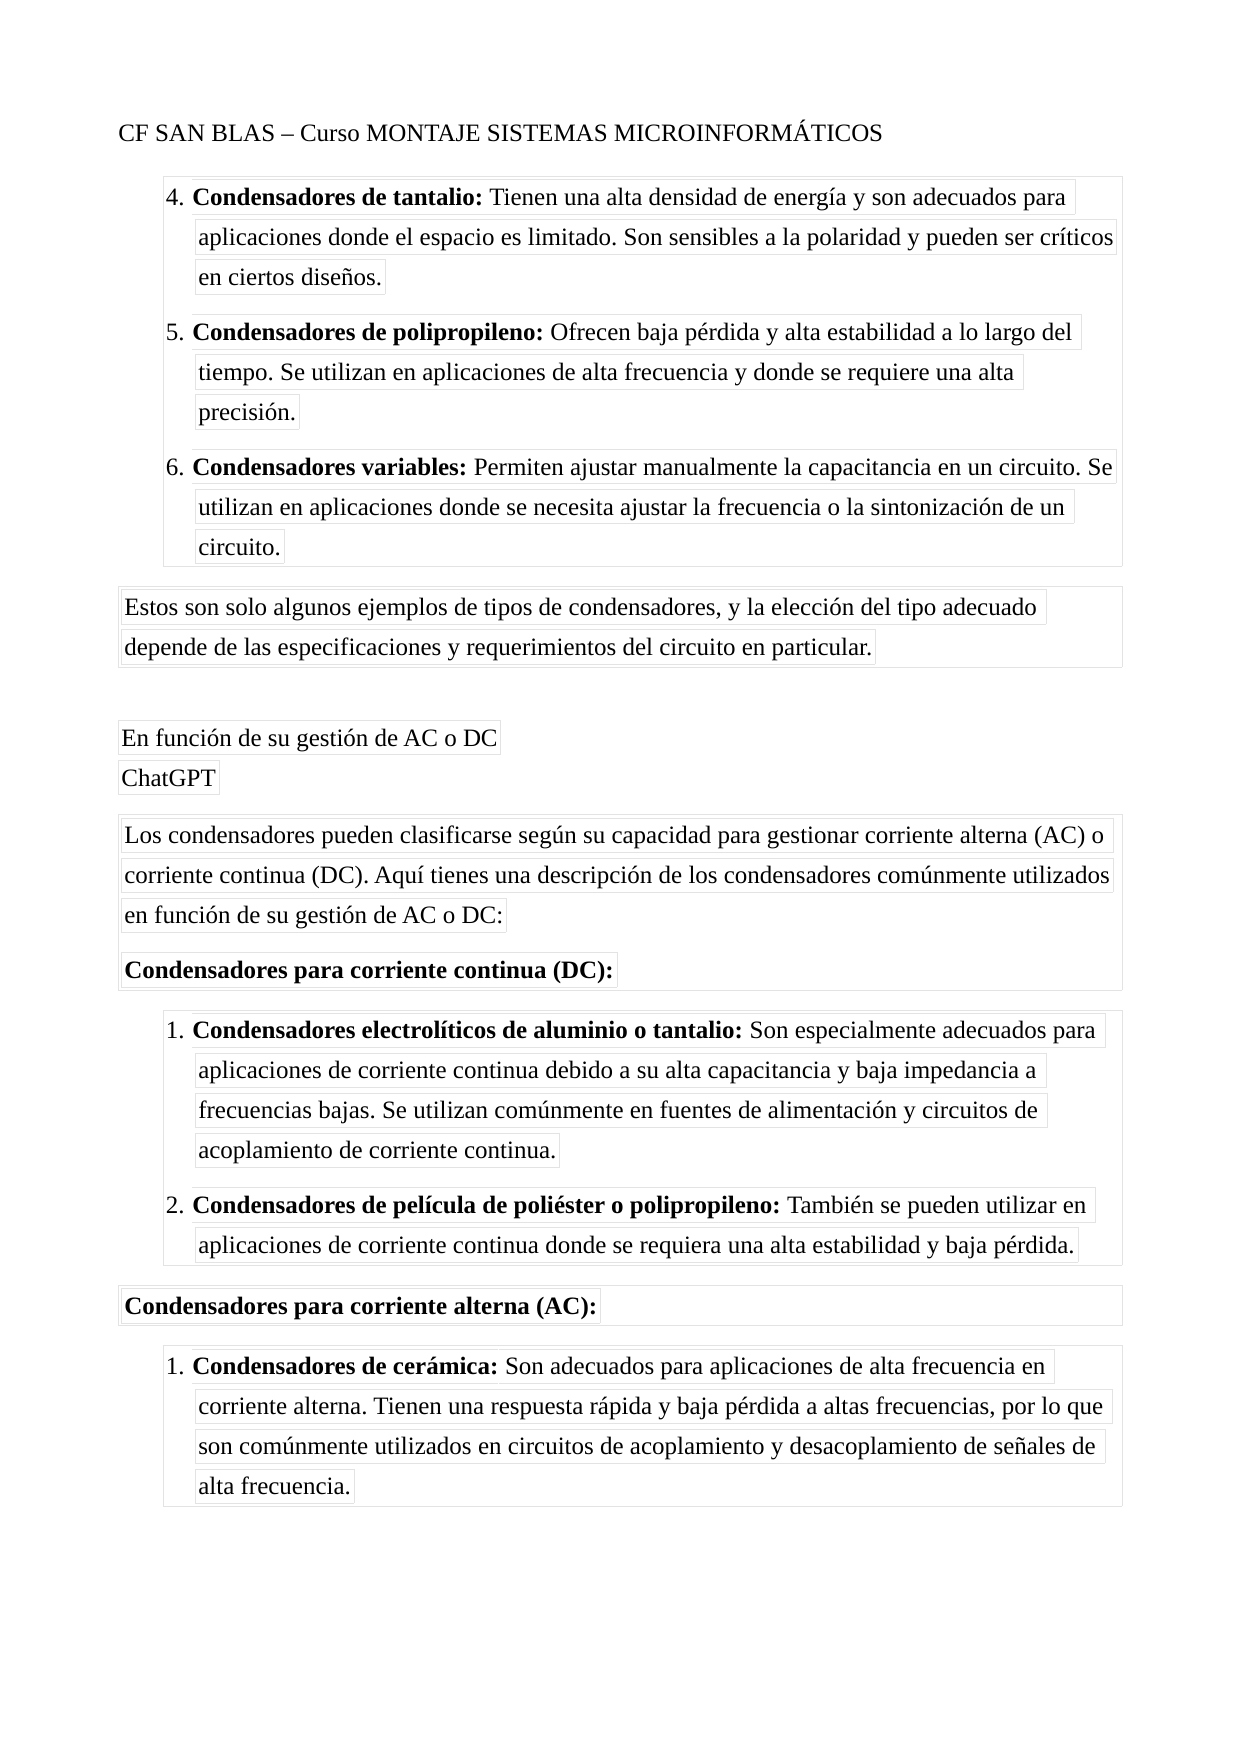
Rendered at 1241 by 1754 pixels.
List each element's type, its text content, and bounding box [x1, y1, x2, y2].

text En función de su gestión de AC o DC [119, 721, 500, 754]
list Condensadores electrolíticos de aluminio o tantalio: Son especialmente adecuados para aplicaciones de corriente continua debido a su alta capacitancia y baja impedancia a frecuencias bajas. Se utilizan comúnmente en fuentes de alimentación y circuitos de acoplamiento de corriente continua. [164, 1011, 1122, 1167]
text ChatGPT [119, 761, 219, 794]
list Condensadores de cerámica: Son adecuados para aplicaciones de alta frecuencia en corriente alterna. Tienen una respuesta rápida y baja pérdida a altas frecuencias, por lo que son comúnmente utilizados en circuitos de acoplamiento y desacoplamiento de señales de alta frecuencia. [164, 1346, 1122, 1506]
text Estos son solo algunos ejemplos de tipos de condensadores, y la elección del tipo adecuado depende de las especificaciones y requerimientos del circuito en particular. [119, 587, 1122, 667]
list Condensadores de película de poliéster o polipropileno: También se pueden utilizar en aplicaciones de corriente continua donde se requiera una alta estabilidad y baja pérdida. [164, 1184, 1122, 1265]
text Los condensadores pueden clasificarse según su capacidad para gestionar corriente alterna (AC) o corriente continua (DC). Aquí tienes una descripción de los condensadores comúnmente utilizados en función de su gestión de AC o DC: [119, 815, 1122, 932]
list Condensadores variables: Permiten ajustar manualmente la capacitancia en un circuito. Se utilizan en aplicaciones donde se necesita ajustar la frecuencia o la sintonización de un circuito. [164, 446, 1122, 566]
list Condensadores de tantalio: Tienen una alta densidad de energía y son adecuados para aplicaciones donde el espacio es limitado. Son sensibles a la polaridad y pueden ser críticos en ciertos diseños. [164, 177, 1122, 294]
text Condensadores para corriente continua (DC): [119, 949, 1122, 990]
text Condensadores para corriente alterna (AC): [119, 1286, 1122, 1325]
text [501, 720, 1122, 754]
list Condensadores de polipropileno: Ofrecen baja pérdida y alta estabilidad a lo largo del tiempo. Se utilizan en aplicaciones de alta frecuencia y donde se requiere una alta precisión. [164, 311, 1122, 429]
text [220, 760, 1122, 794]
